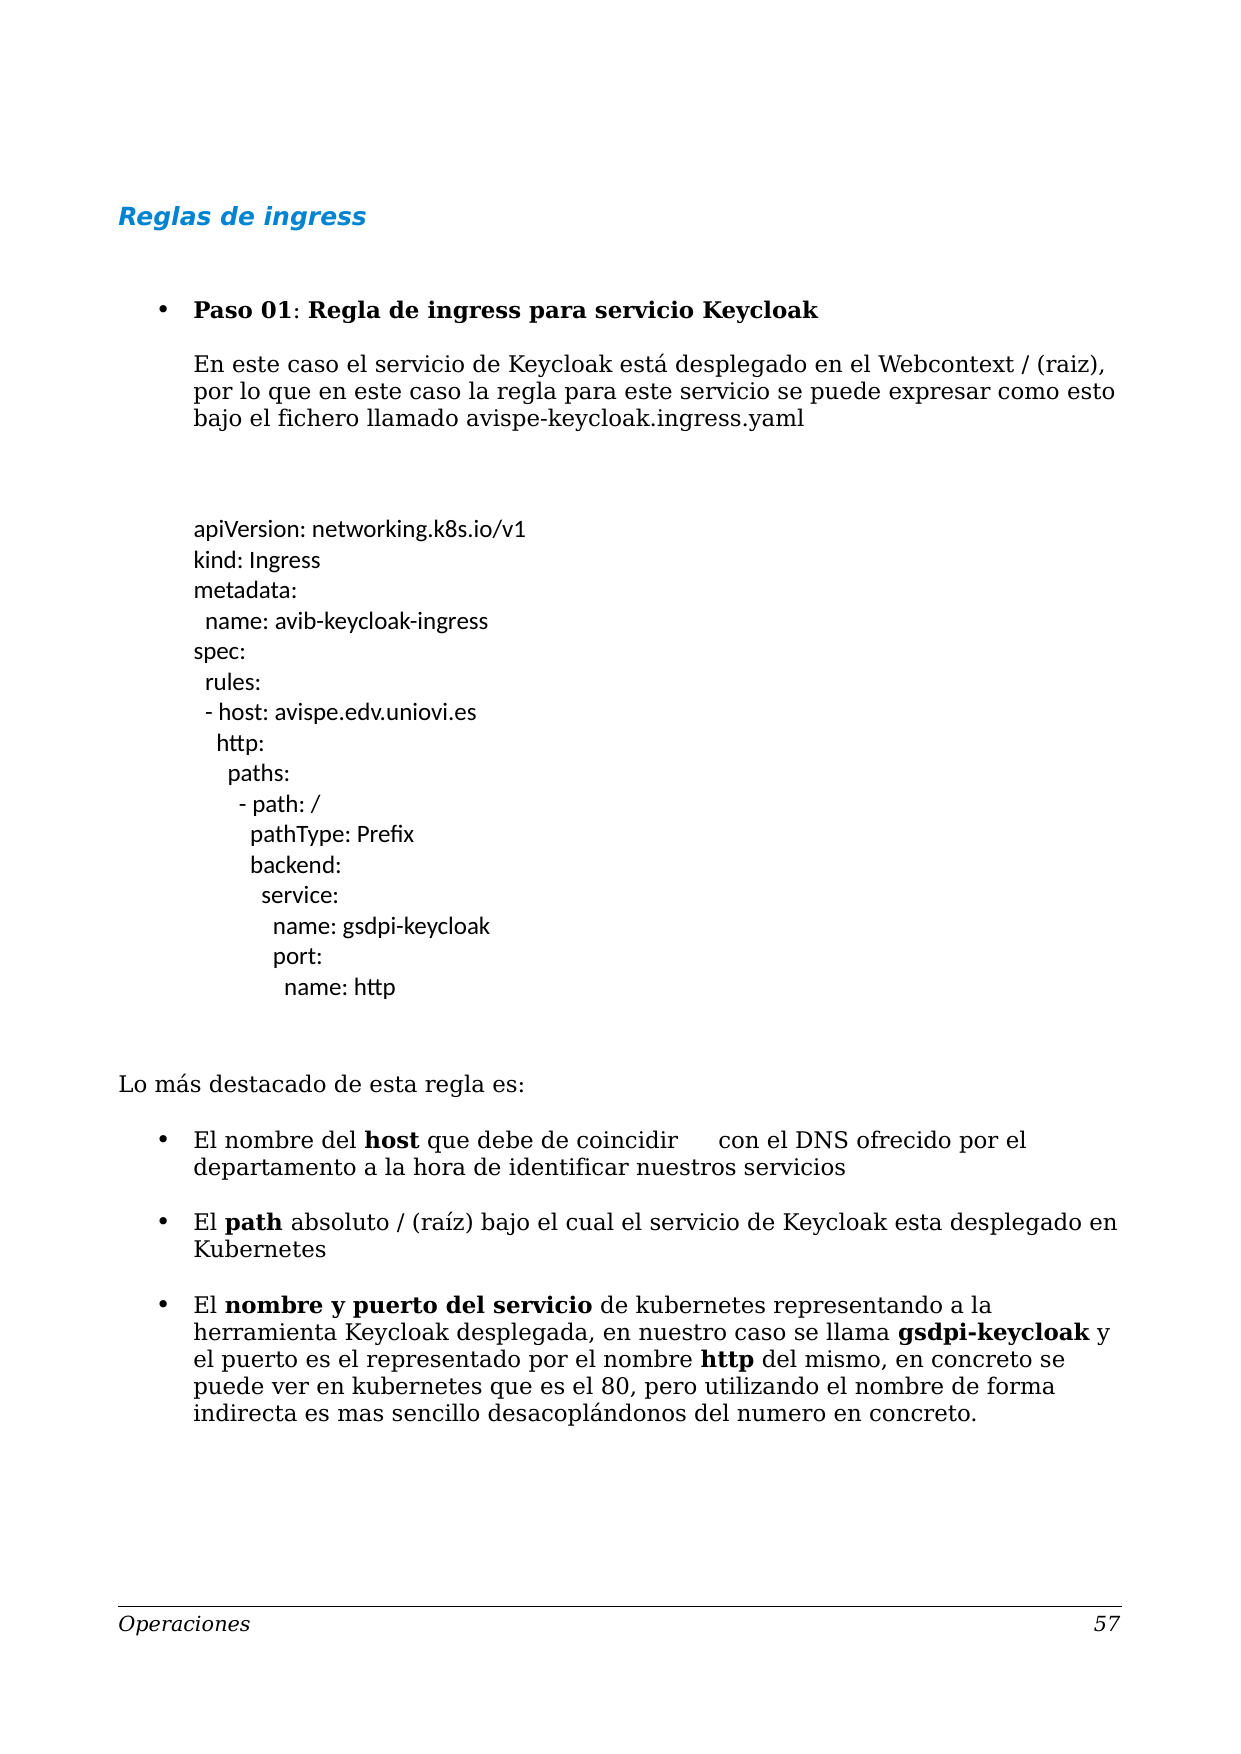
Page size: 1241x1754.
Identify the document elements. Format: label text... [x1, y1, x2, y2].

subtitle Reglas de ingress [118, 202, 1122, 231]
list El nombre y puerto del servicio de kubernetes representando a la herramienta Keycloak desplegada, en nuestro caso se llama gsdpi-keycloak y el puerto es el representado por el nombre http del mismo, en concreto se puede ver en kubernetes que es el 80, pero utilizando el nombre de forma indirecta es mas sencillo desacoplándonos del numero en concreto. [156, 1290, 1122, 1426]
list El nombre del host que debe de coincidir con el DNS ofrecido por el departamento a la hora de identificar nuestros servicios [156, 1125, 1122, 1207]
list Paso 01: Regla de ingress para servicio Keycloak En este caso el servicio de Keycloak está desplegado en el Webcontext / (raiz), por lo que en este caso la regla para este servicio se puede expresar como esto bajo el fichero llamado avispe-keycloak.ingress.yaml [156, 296, 1122, 458]
list El path absoluto / (raíz) bajo el cual el servicio de Keycloak esta desplegado en Kubernetes [156, 1207, 1122, 1290]
text Lo más destacado de esta regla es: [118, 1045, 1122, 1098]
